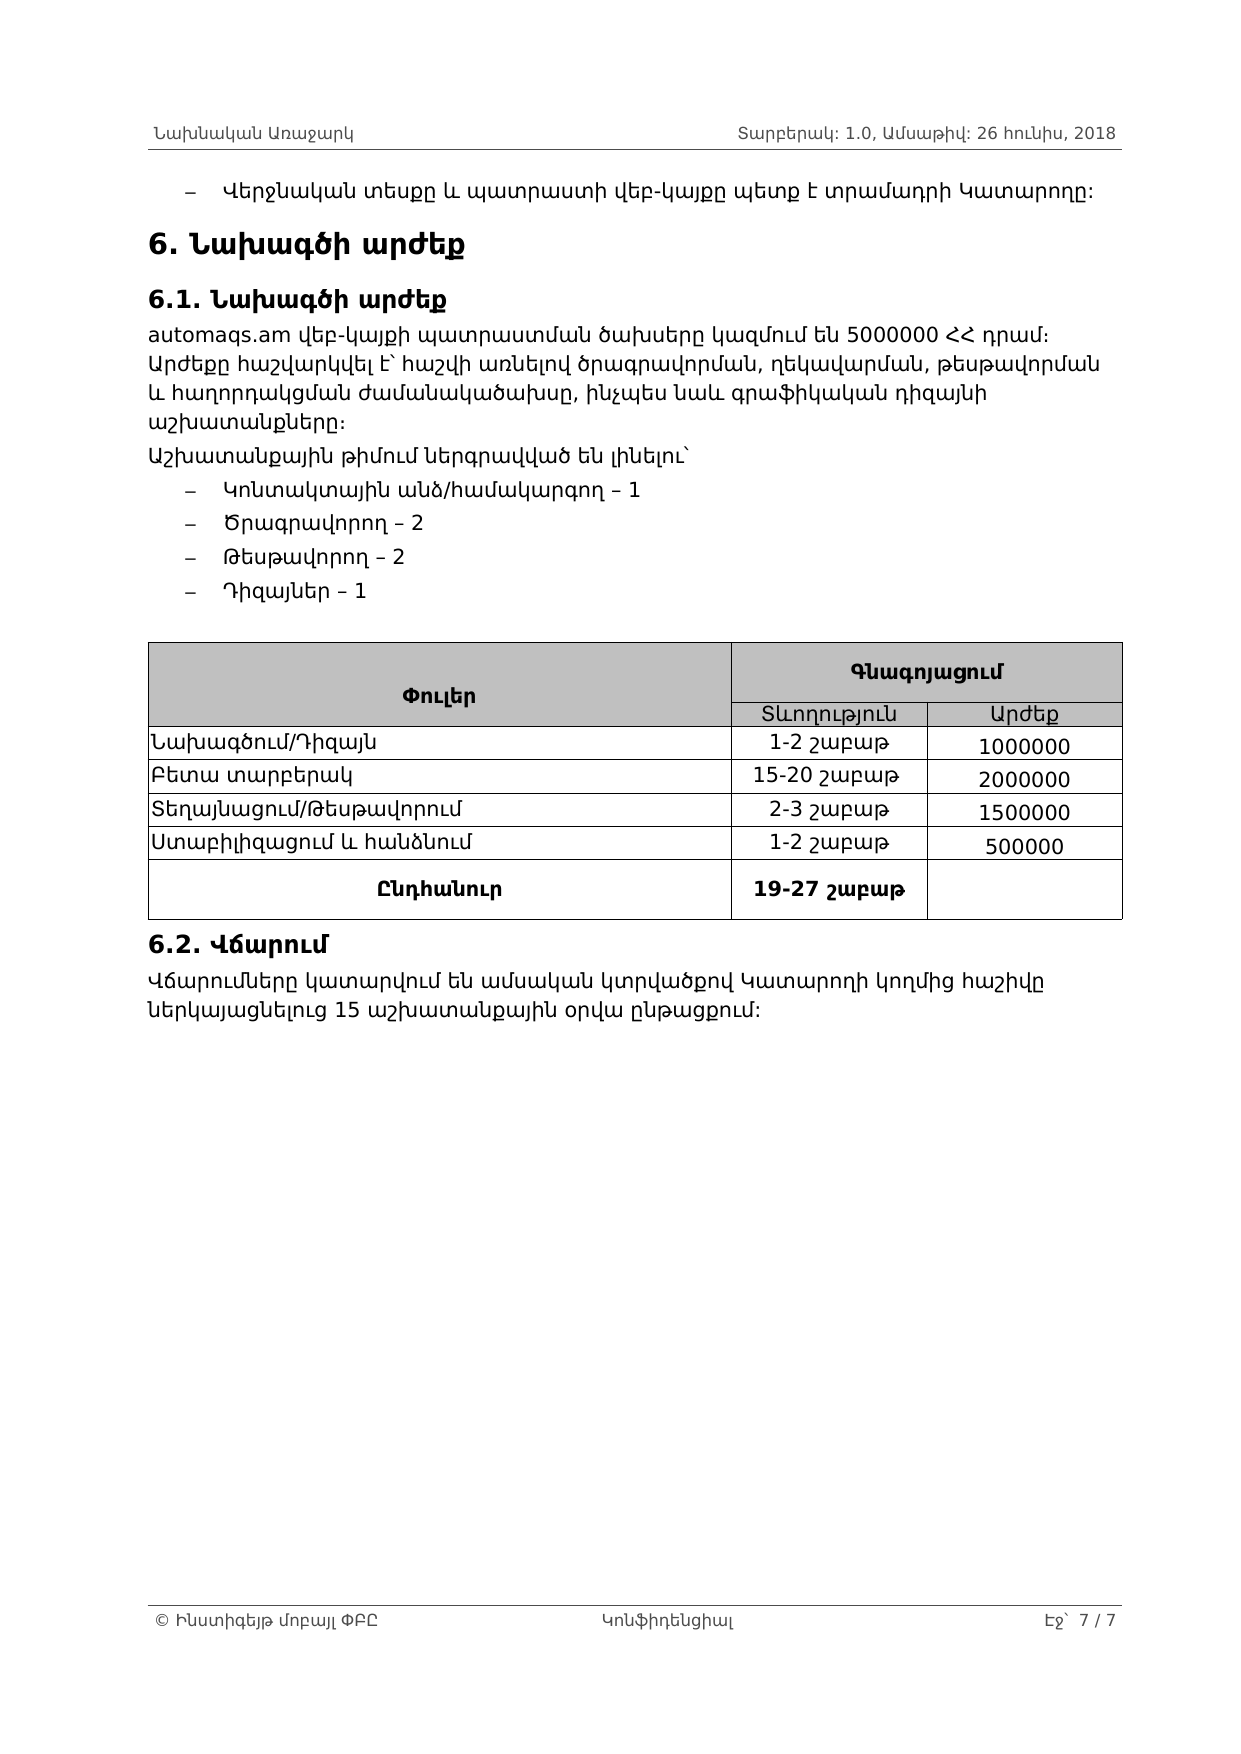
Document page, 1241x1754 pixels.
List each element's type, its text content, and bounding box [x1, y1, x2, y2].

subtitle Նախագծի արժեք [148, 227, 1122, 261]
list Վերջնական տեսքը և պատրաստի վեբ-կայքը պետք է տրամադրի Կատարողը: [185, 179, 1122, 203]
table_cell Տևողություն [732, 703, 927, 726]
table_cell Ստաբիլիզացում և հանձնում [149, 827, 731, 859]
text Վճարումները կատարվում են ամսական կտրվածքով Կատարողի կողմից հաշիվը ներկայացնելուց 15 աշխատանքային օրվա ընթացքում: [148, 969, 1122, 1022]
table_cell 1-2 շաբաթ [732, 727, 927, 759]
table_cell Ընդհանուր [149, 860, 731, 919]
table_cell 2-3 շաբաթ [732, 794, 927, 826]
table_cell 2000000 [928, 760, 1122, 792]
table_cell 1500000 [928, 794, 1122, 826]
table_cell 500000 [928, 827, 1122, 859]
text automaqs.am վեբ-կայքի պատրաստման ծախսերը կազմում են 5000000 ՀՀ դրամ։ Արժեքը հաշվարկվել է՝ հաշվի առնելով ծրագրավորման, ղեկավարման, թեսթավորման և հաղորդակցման ժամանակածախսը, ինչպես նաև գրաֆիկական դիզայնի աշխատանքները։ [148, 323, 1122, 434]
text Աշխատանքային թիմում ներգրավված են լինելու՝ [148, 444, 1122, 468]
table_cell 1-2 շաբաթ [732, 827, 927, 859]
table_header Գնագոյացում [732, 643, 1122, 702]
subtitle Վճարում [148, 931, 1122, 960]
table_header Փուլեր [149, 643, 731, 726]
table_cell [928, 860, 1122, 919]
table_cell Բետա տարբերակ [149, 760, 731, 792]
table_cell 15-20 շաբաթ [732, 760, 927, 792]
table_cell 1000000 [928, 727, 1122, 759]
table_cell 19-27 շաբաթ [732, 860, 927, 919]
list Կոնտակտային անձ/համակարգող – 1 [185, 478, 1122, 502]
table_cell Տեղայնացում/Թեսթավորում [149, 794, 731, 826]
list Դիզայներ – 1 [185, 579, 1122, 603]
subtitle Նախագծի արժեք [148, 285, 1122, 314]
table_cell Նախագծում/Դիզայն [149, 727, 731, 759]
list Ծրագրավորող – 2 [185, 511, 1122, 536]
table_cell Արժեք [928, 703, 1122, 726]
list Թեսթավորող – 2 [185, 545, 1122, 569]
